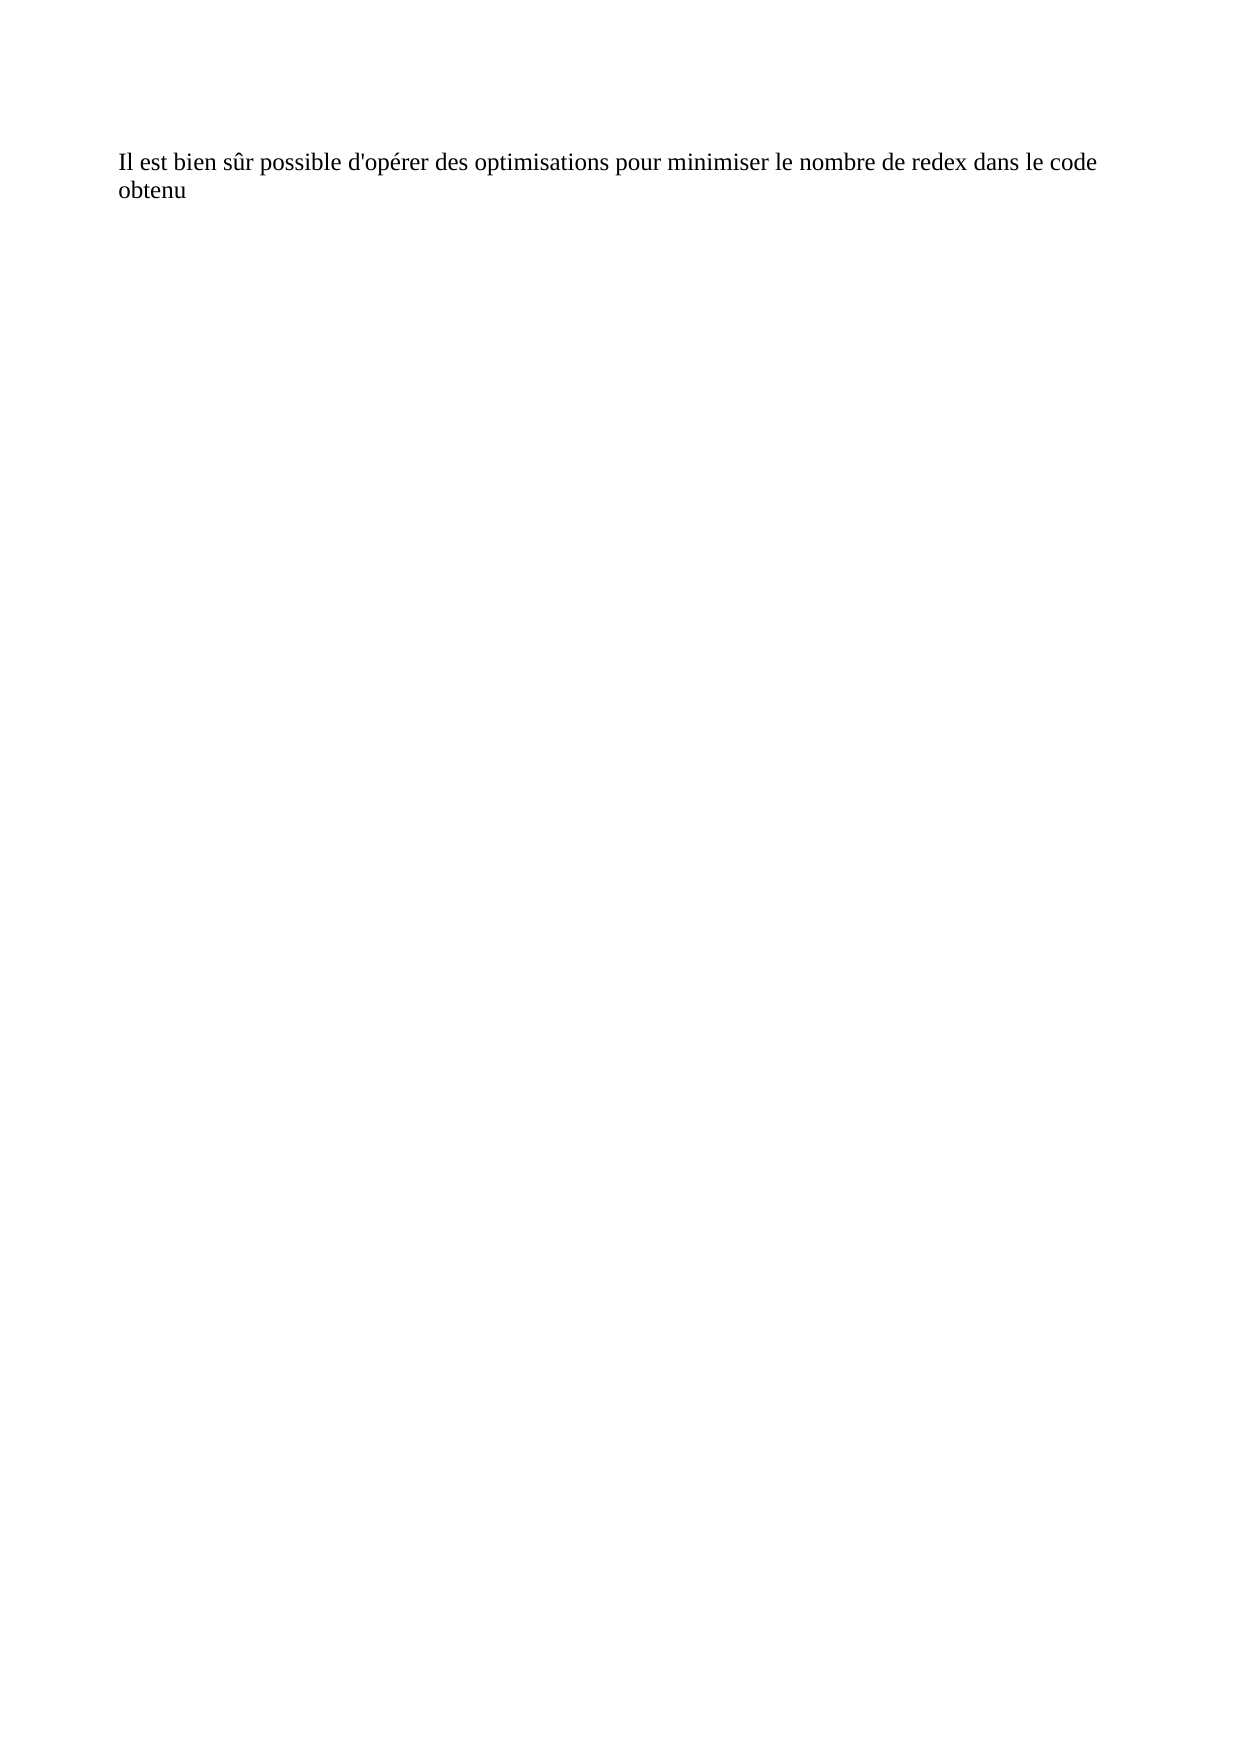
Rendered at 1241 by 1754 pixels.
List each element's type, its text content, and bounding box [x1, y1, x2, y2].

text Il est bien sûr possible d'opérer des optimisations pour minimiser le nombre de redex dans le code obtenu [118, 147, 1122, 204]
